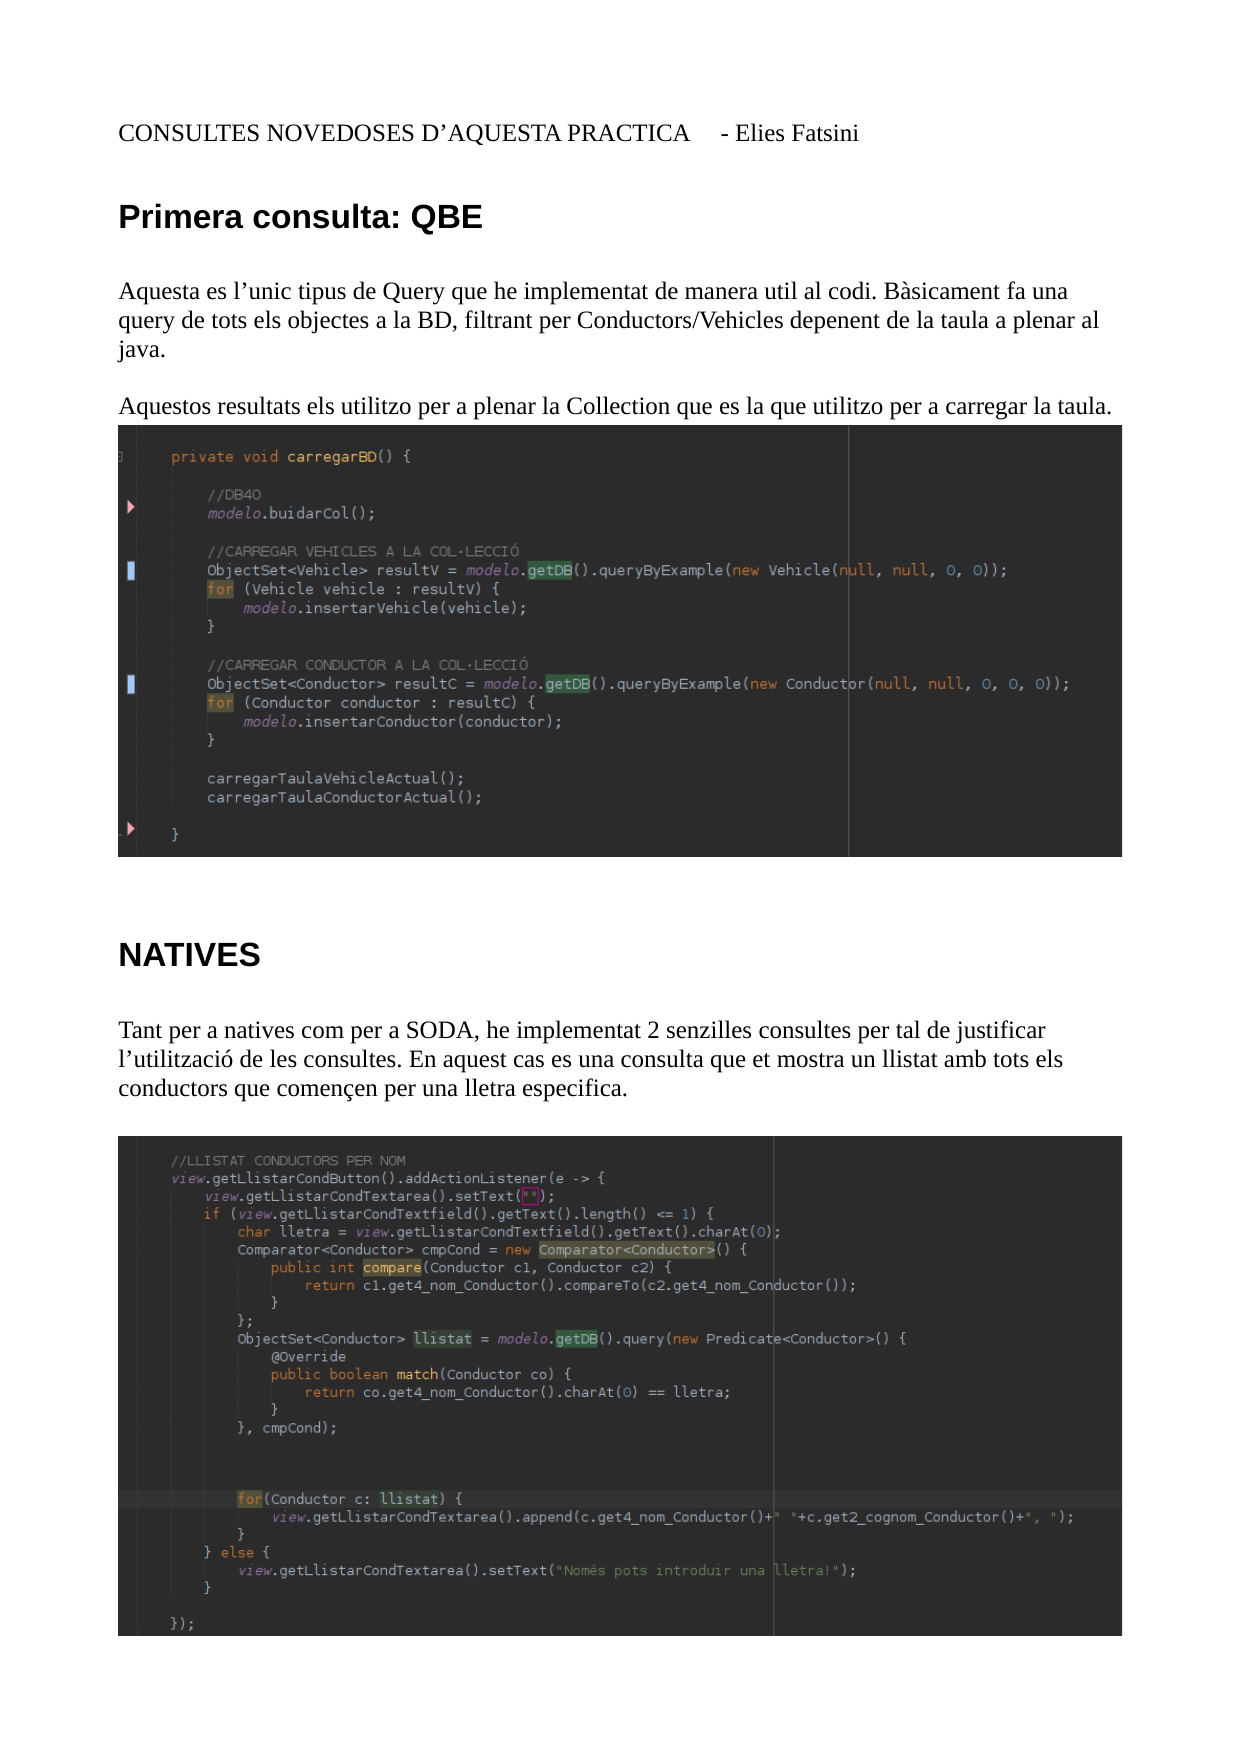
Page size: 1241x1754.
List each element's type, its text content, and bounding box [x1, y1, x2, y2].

subtitle Primera consulta: QBE [118, 196, 1122, 235]
subtitle NATIVES [118, 935, 1122, 974]
text Aquestos resultats els utilitzo per a plenar la Collection que es la que utilitzo per a carregar la taula. [118, 391, 1122, 420]
picture [118, 425, 1123, 857]
text Tant per a natives com per a SODA, he implementat 2 senzilles consultes per tal de justificar l’utilització de les consultes. En aquest cas es una consulta que et mostra un llistat amb tots els conductors que començen per una lletra especifica. [118, 1015, 1122, 1101]
picture [118, 1136, 1123, 1636]
text CONSULTES NOVEDOSES D’AQUESTA PRACTICA - Elies Fatsini [118, 118, 1122, 147]
text Aquesta es l’unic tipus de Query que he implementat de manera util al codi. Bàsicament fa una query de tots els objectes a la BD, filtrant per Conductors/Vehicles depenent de la taula a plenar al java. [118, 276, 1122, 363]
